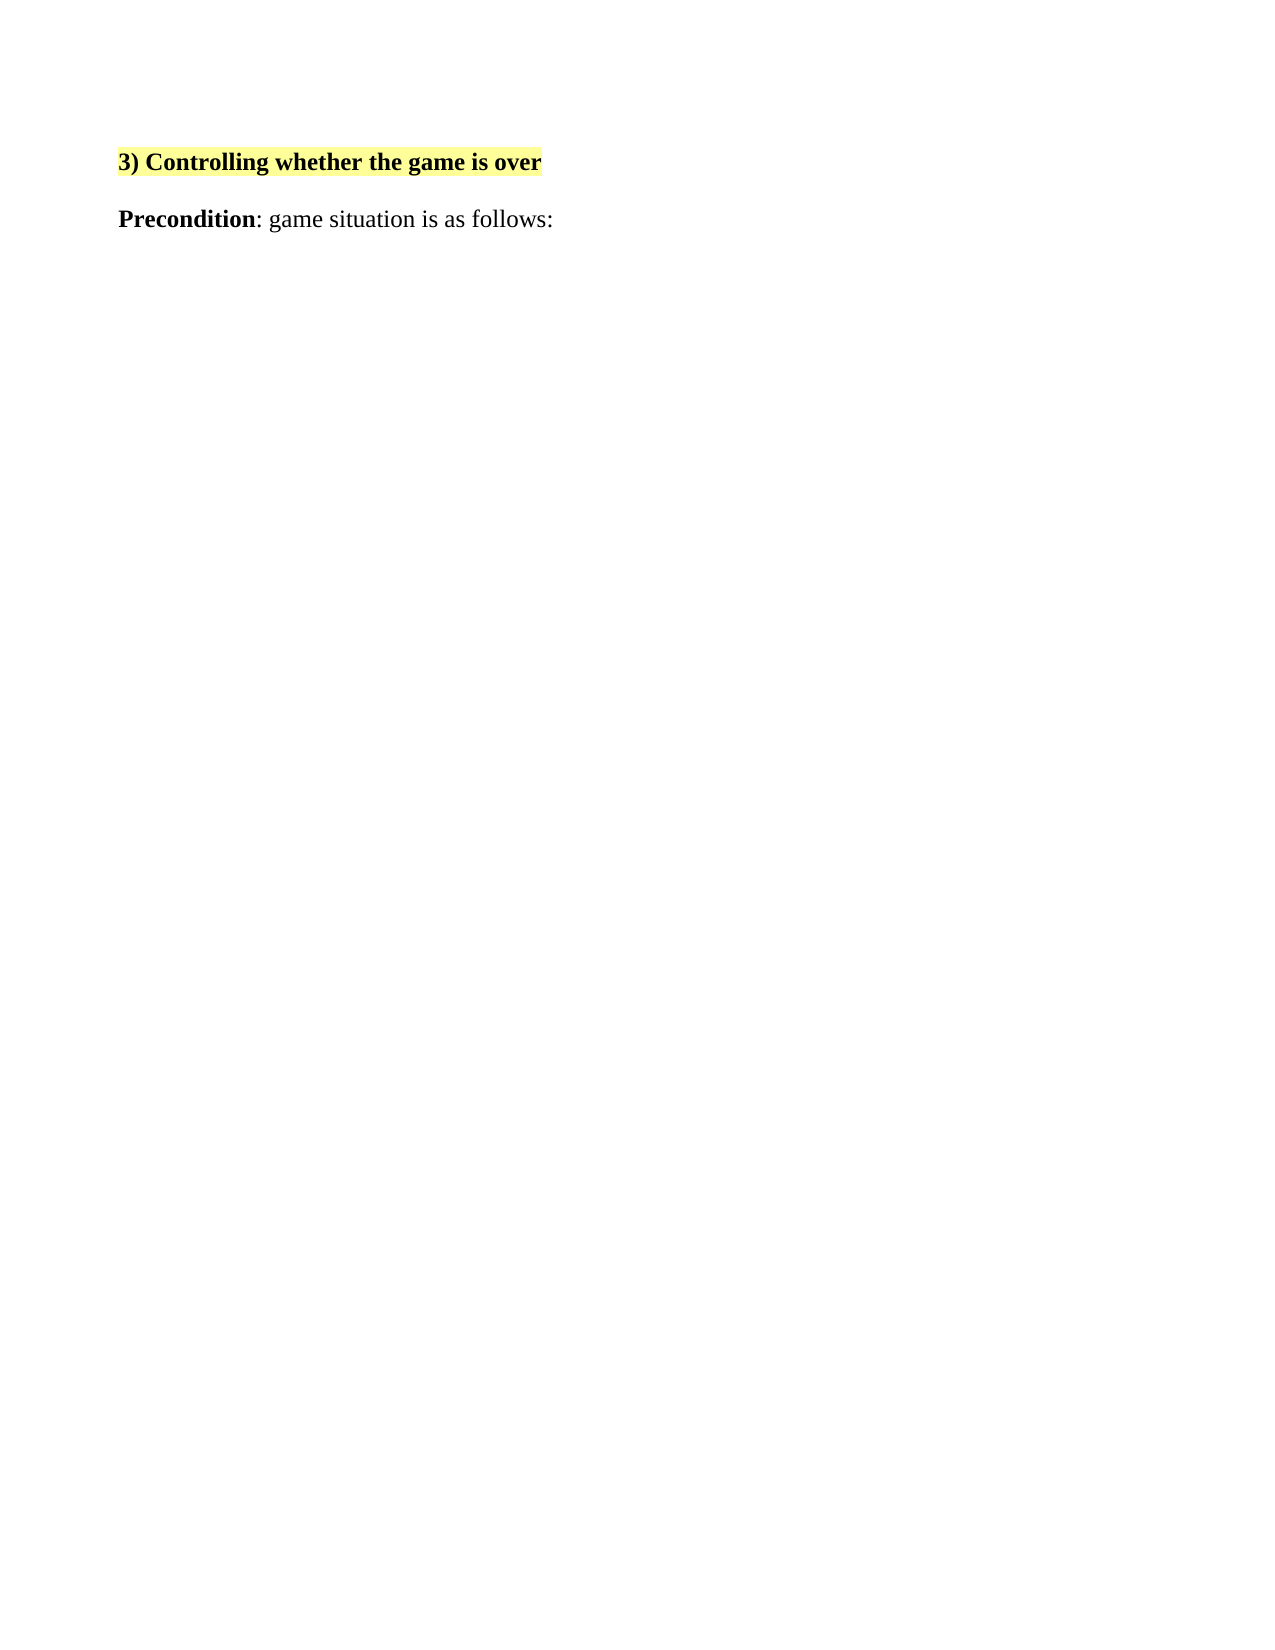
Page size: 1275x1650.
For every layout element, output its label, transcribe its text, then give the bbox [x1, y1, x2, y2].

text Precondition: game situation is as follows: [118, 204, 1157, 233]
text 3) Controlling whether the game is over [118, 147, 1157, 176]
